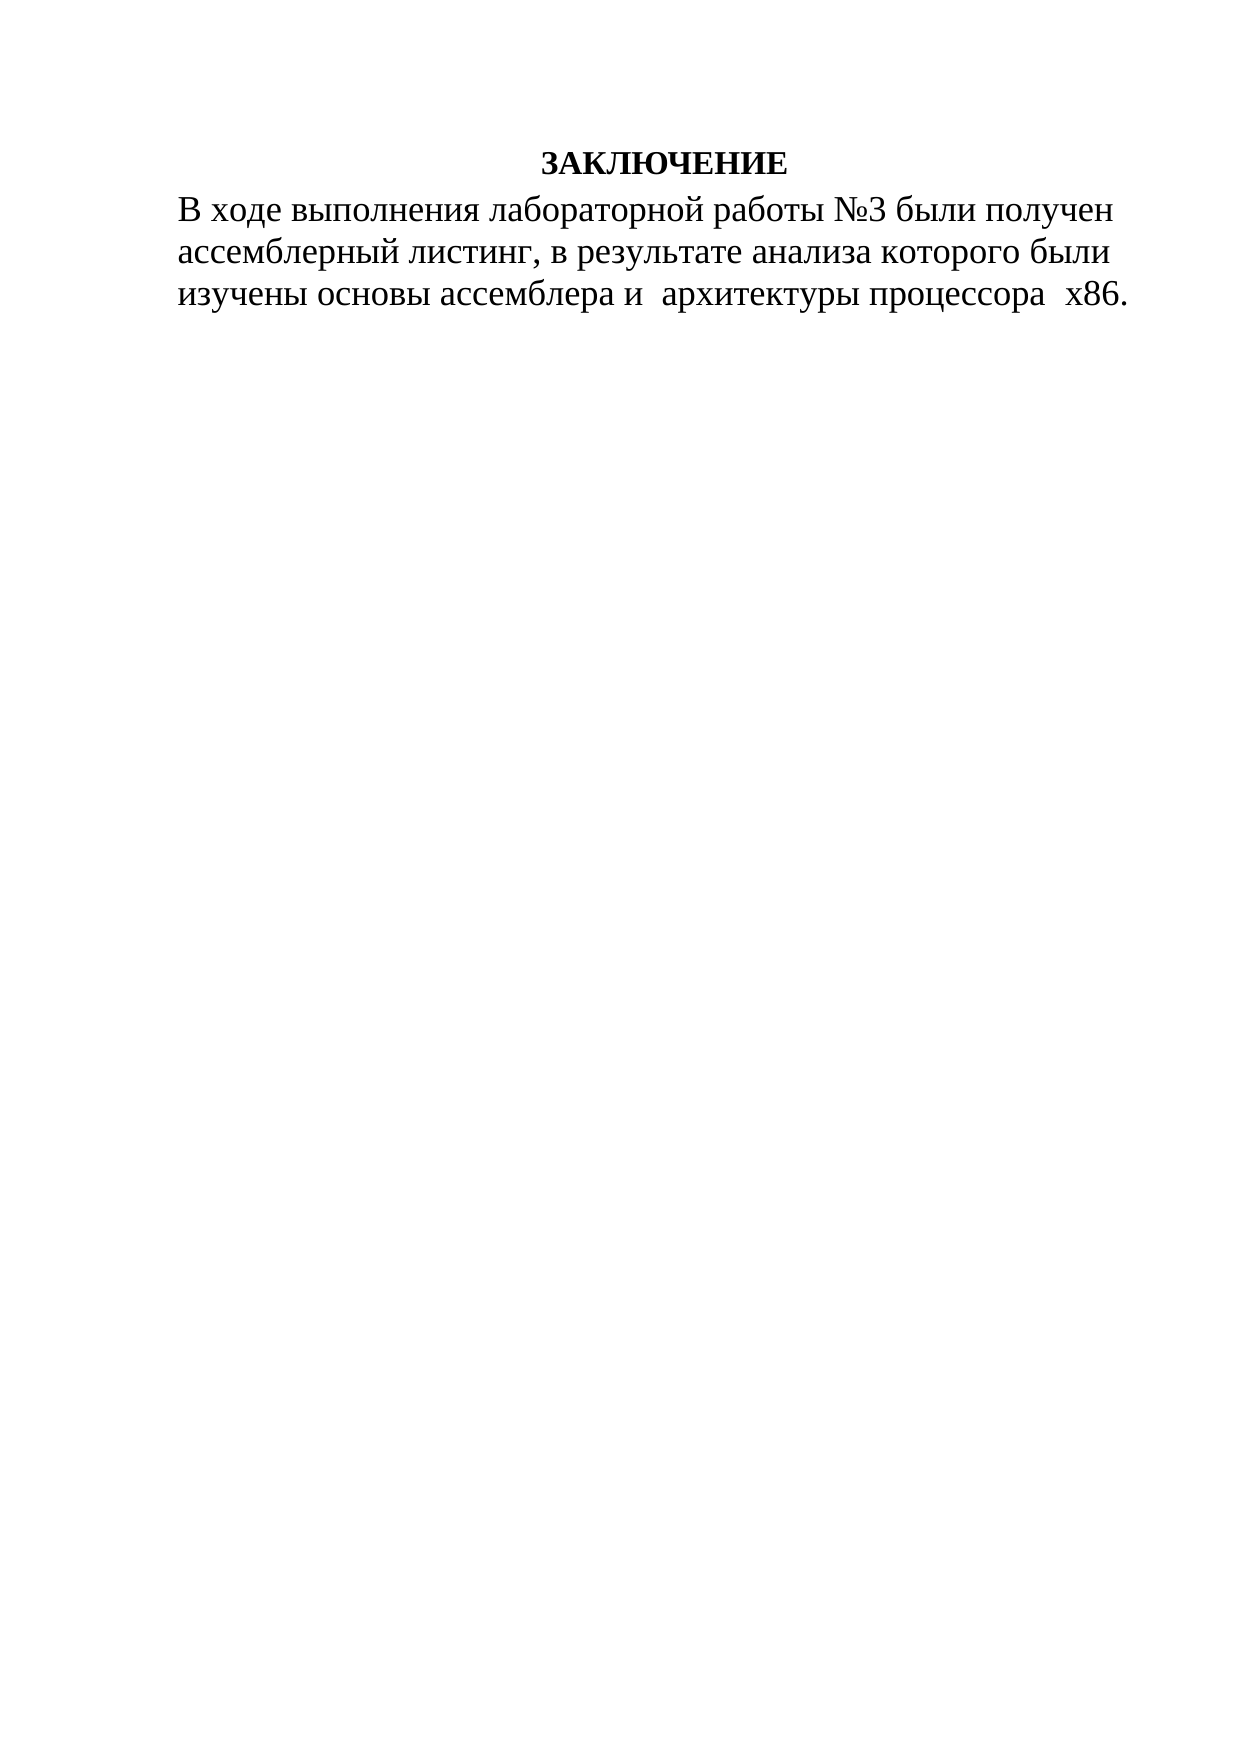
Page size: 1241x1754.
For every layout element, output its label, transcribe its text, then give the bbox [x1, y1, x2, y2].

subtitle ЗАКЛЮЧЕНИЕ [177, 143, 1152, 181]
text В ходе выполнения лабораторной работы №3 были получен ассемблерный листинг, в результате анализа которого были изучены основы ассемблера и архитектуры процессора x86. [177, 188, 1152, 314]
